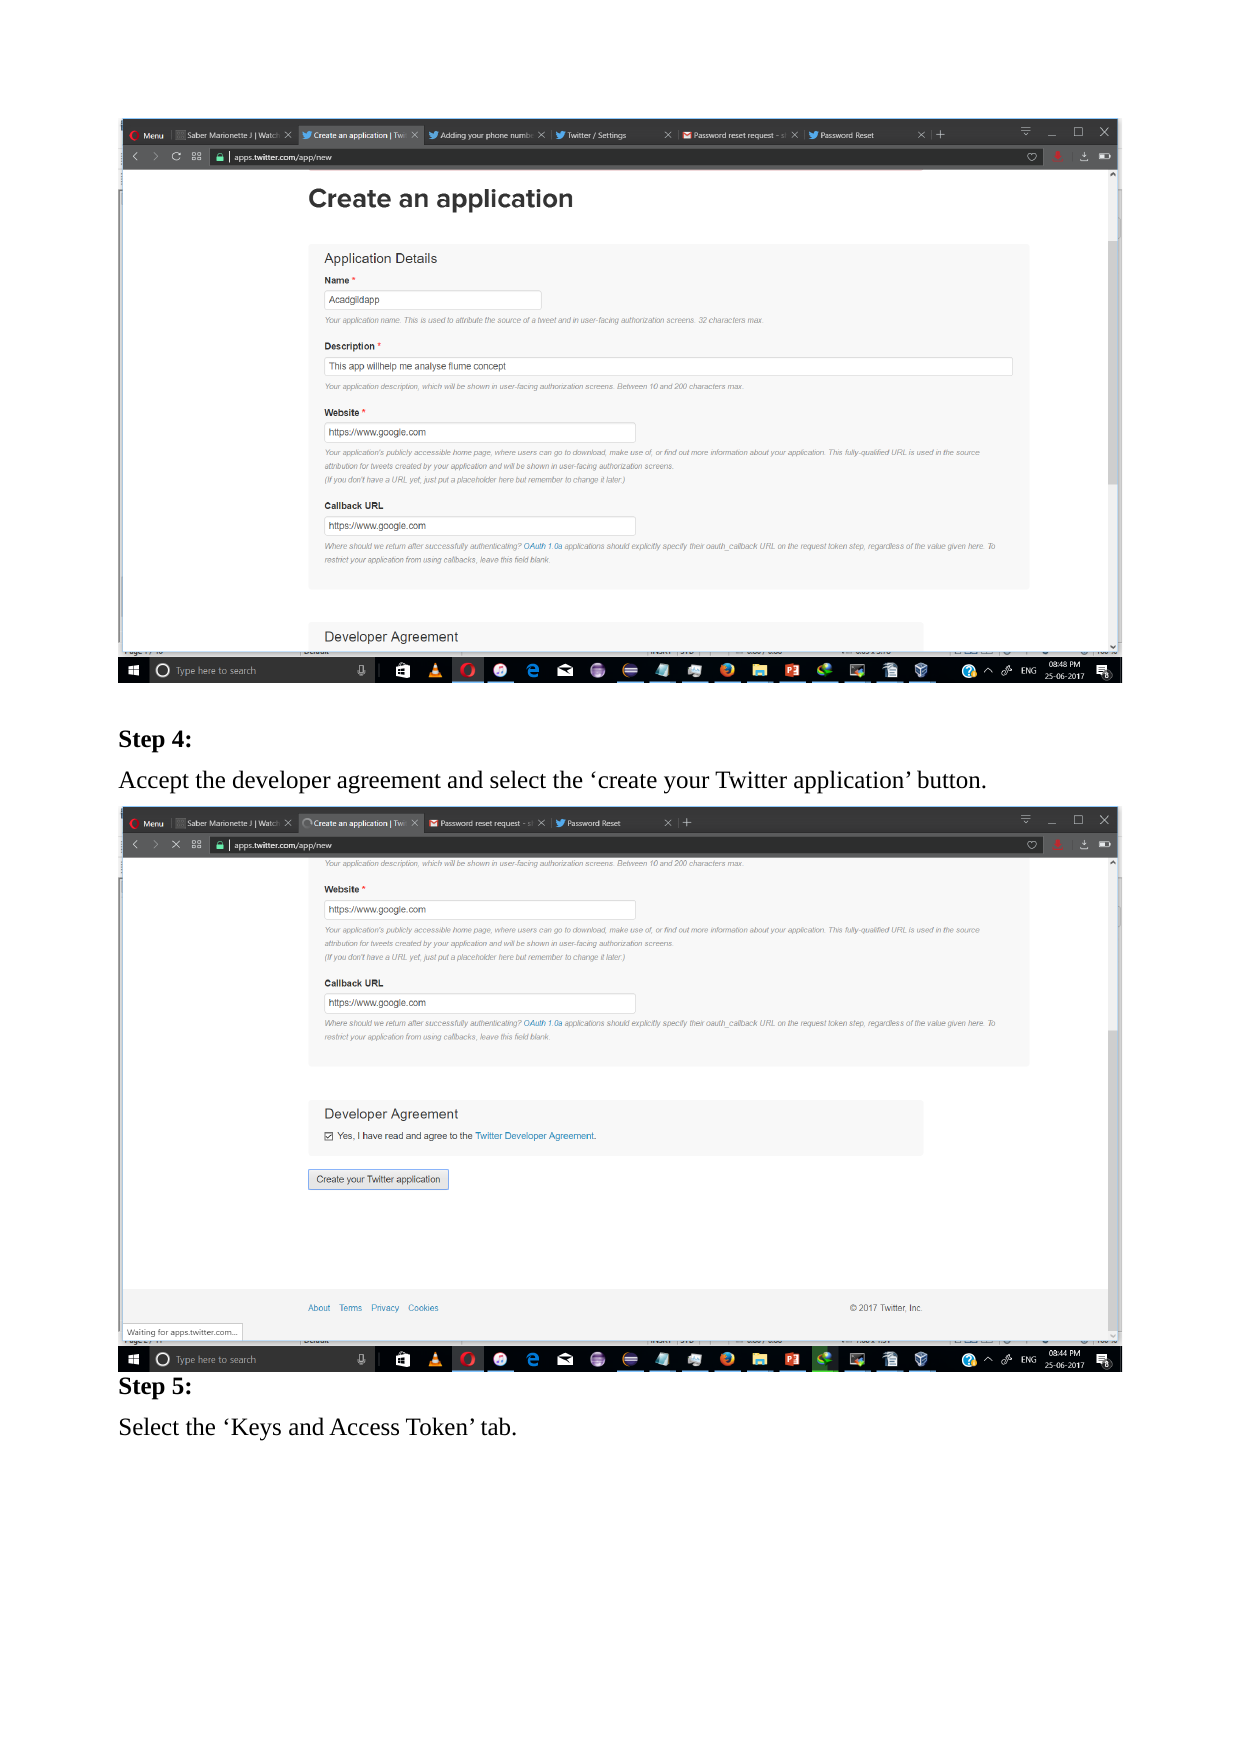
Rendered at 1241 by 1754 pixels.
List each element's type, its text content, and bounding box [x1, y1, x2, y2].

picture [118, 806, 1123, 1372]
text Accept the developer agreement and select the ‘create your Twitter application’ button. [118, 765, 1122, 794]
text Step 4: [118, 724, 1122, 753]
text Select the ‘Keys and Access Token’ tab. [118, 1412, 1122, 1441]
text Step 5: [118, 1372, 1122, 1400]
picture [118, 118, 1123, 683]
